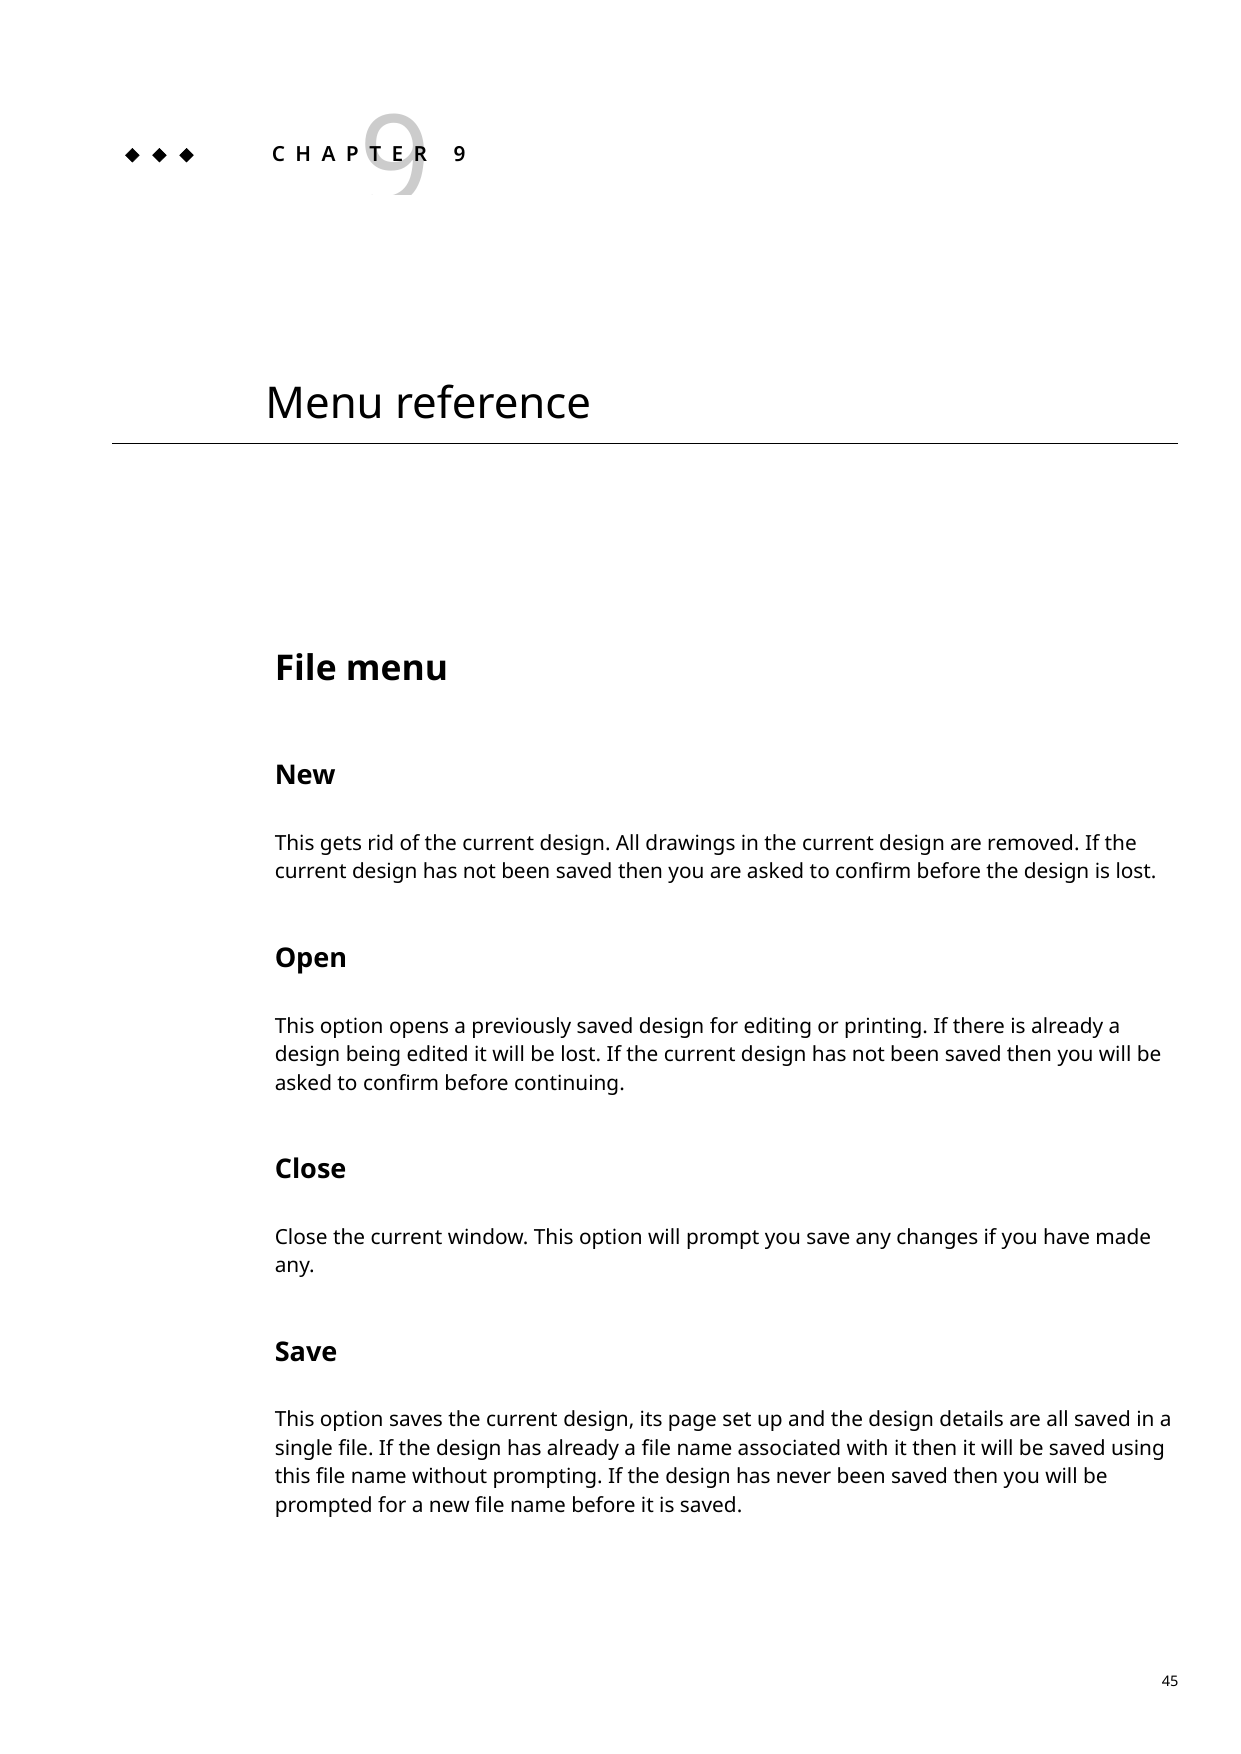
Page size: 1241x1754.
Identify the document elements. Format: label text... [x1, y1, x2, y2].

subtitle Open [274, 938, 1178, 975]
subtitle File menu [274, 642, 1178, 691]
text This option saves the current design, its page set up and the design details are all saved in a single file. If the design has already a file name associated with it then it will be saved using this file name without prompting. If the design has never been saved then you will be prompted for a new file name before it is saved. [274, 1404, 1178, 1518]
title Menu reference [112, 372, 1178, 443]
subtitle New [274, 756, 1178, 792]
text Close the current window. This option will prompt you save any changes if you have made any. [274, 1222, 1178, 1279]
subtitle Close [274, 1149, 1178, 1186]
text This gets rid of the current design. All drawings in the current design are removed. If the current design has not been saved then you are asked to confirm before the design is lost. [274, 828, 1178, 885]
subtitle Save [274, 1332, 1178, 1369]
text This option opens a previously saved design for editing or printing. If there is already a design being edited it will be lost. If the current design has not been saved then you will be asked to confirm before continuing. [274, 1011, 1178, 1096]
